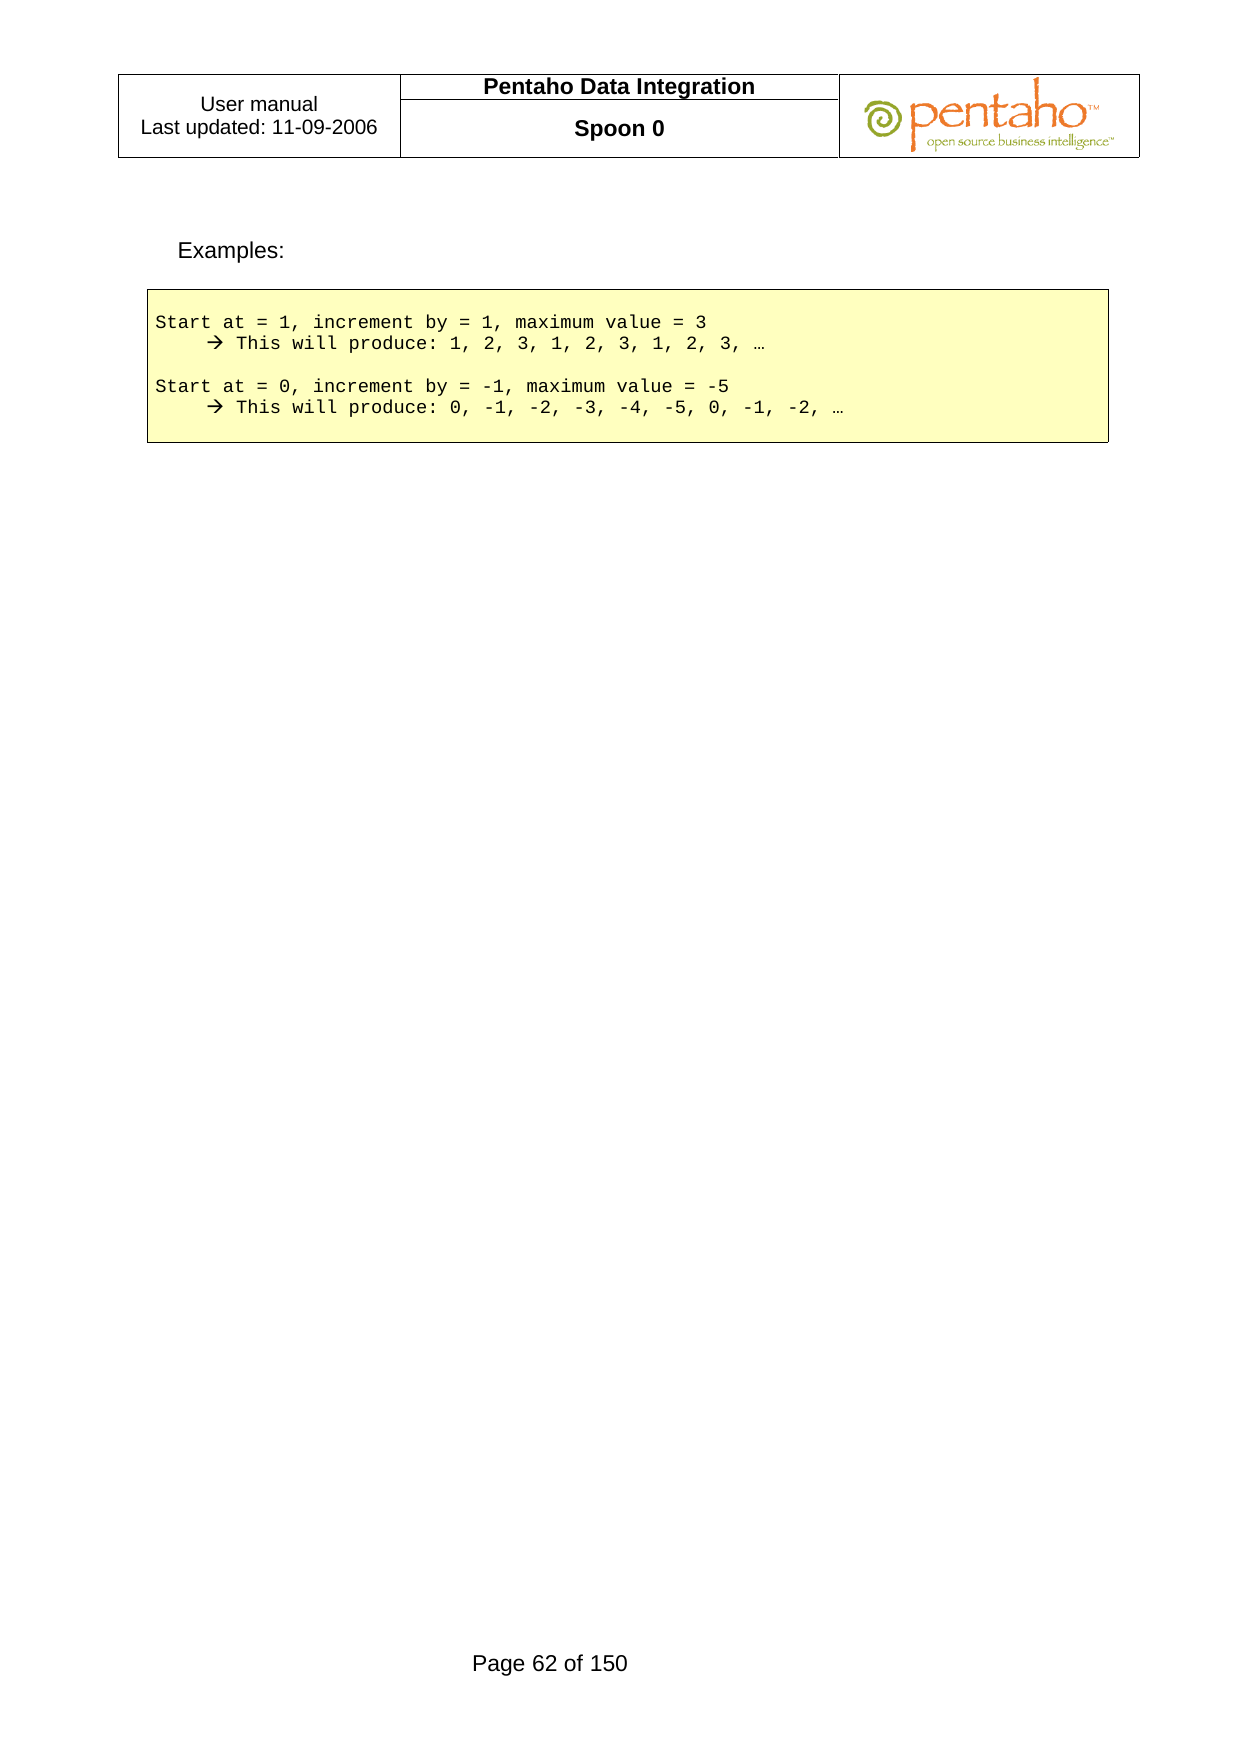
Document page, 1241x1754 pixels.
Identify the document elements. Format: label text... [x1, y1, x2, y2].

text Examples: [177, 238, 1137, 264]
text  This will produce: 0, -1, -2, -3, -4, -5, 0, -1, -2, … [148, 396, 1108, 417]
text  This will produce: 1, 2, 3, 1, 2, 3, 1, 2, 3, … [148, 332, 1108, 353]
text Start at = 0, increment by = -1, maximum value = -5 [148, 374, 1108, 396]
text Start at = 1, increment by = 1, maximum value = 3 [148, 311, 1108, 332]
